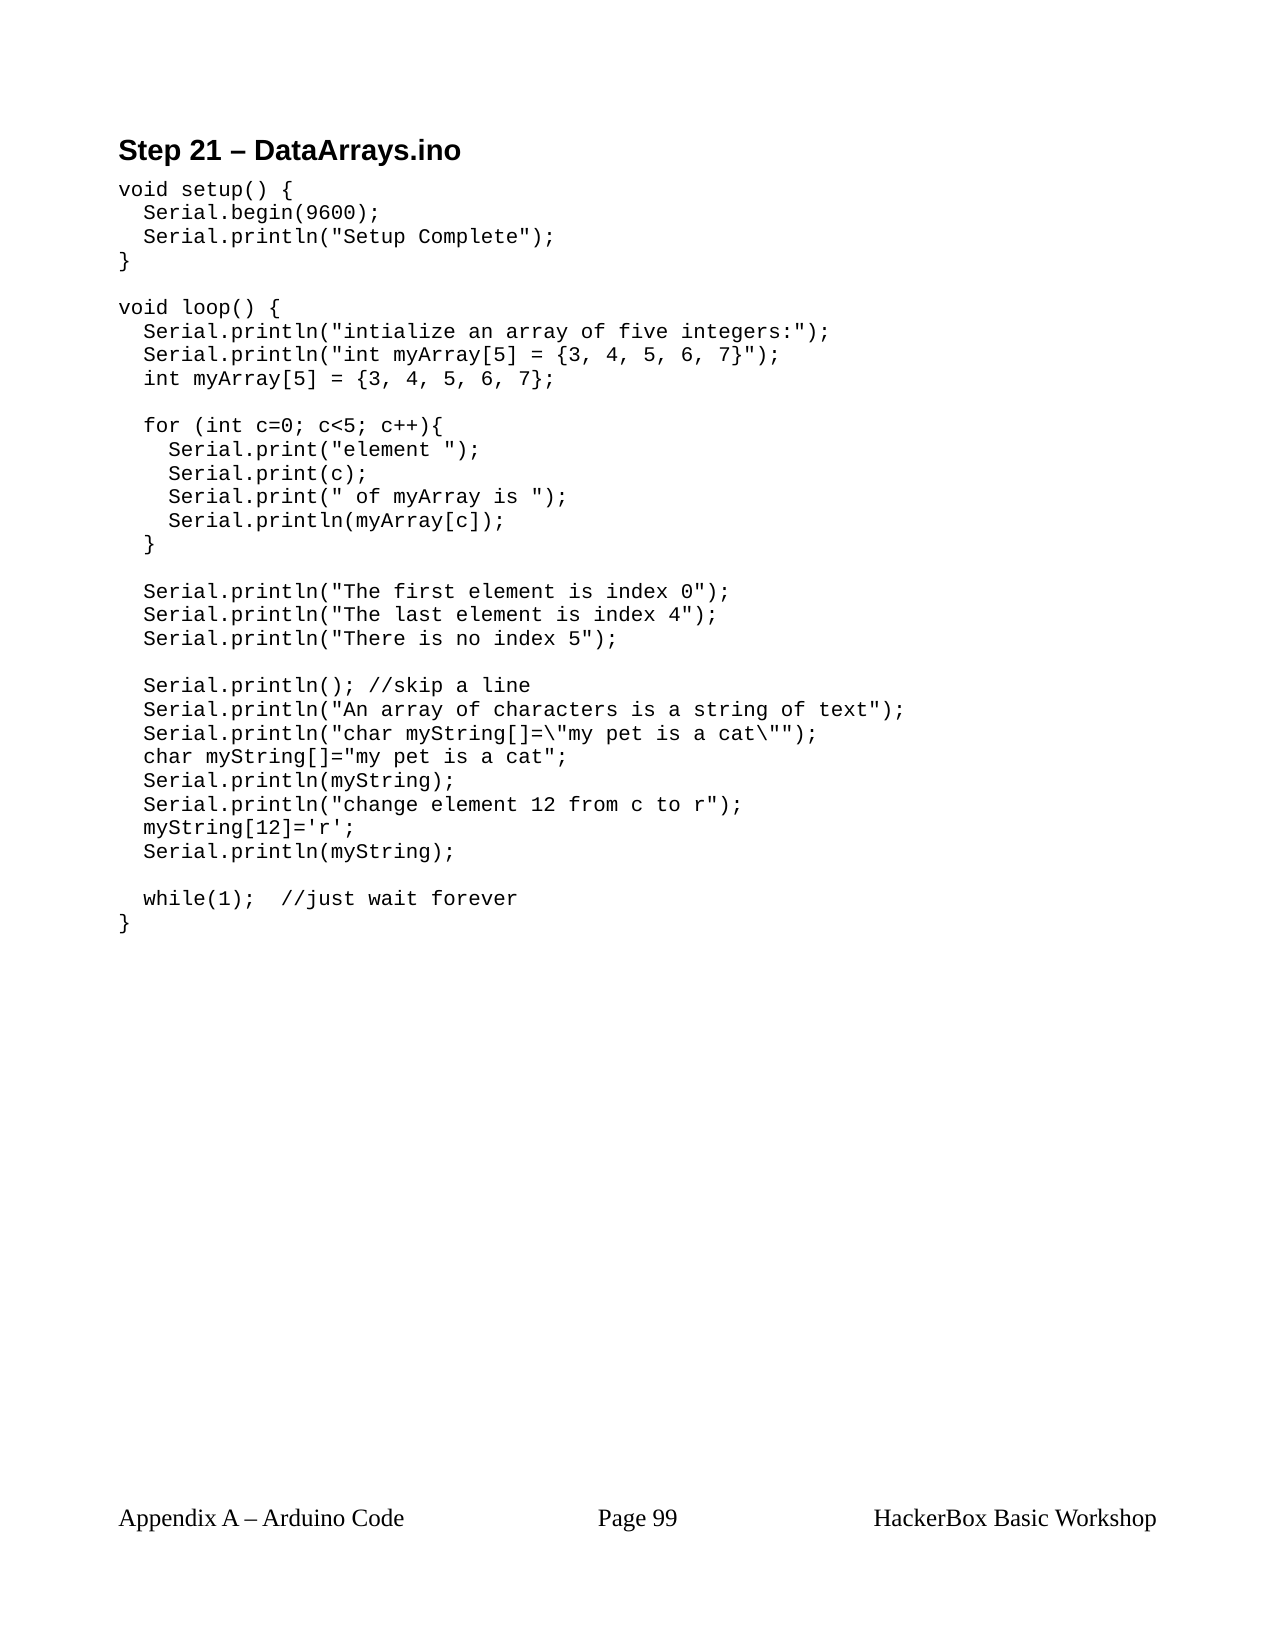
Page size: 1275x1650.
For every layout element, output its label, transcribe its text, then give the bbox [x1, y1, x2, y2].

text } [118, 912, 1157, 935]
text int myArray[5] = {3, 4, 5, 6, 7}; [118, 368, 1157, 392]
text Serial.println("There is no index 5"); [118, 628, 1157, 652]
text while(1); //just wait forever [118, 888, 1157, 912]
text Serial.println("The last element is index 4"); [118, 604, 1157, 628]
text Serial.print("element "); [118, 439, 1157, 462]
text Serial.println(myString); [118, 841, 1157, 864]
text char myString[]="my pet is a cat"; [118, 746, 1157, 770]
text myString[12]='r'; [118, 817, 1157, 841]
text } [118, 250, 1157, 273]
text Serial.println(myArray[c]); [118, 510, 1157, 533]
text } [118, 533, 1157, 557]
text Serial.print(" of myArray is "); [118, 486, 1157, 510]
text Serial.println("An array of characters is a string of text"); [118, 699, 1157, 723]
text for (int c=0; c<5; c++){ [118, 415, 1157, 439]
text Serial.println("char myString[]=\"my pet is a cat\""); [118, 723, 1157, 746]
text void setup() { [118, 179, 1157, 202]
text Serial.println("The first element is index 0"); [118, 581, 1157, 604]
text Serial.println("int myArray[5] = {3, 4, 5, 6, 7}"); [118, 344, 1157, 368]
subtitle Step 21 – DataArrays.ino [118, 133, 1157, 166]
text void loop() { [118, 297, 1157, 321]
text Serial.println(myString); [118, 770, 1157, 793]
text Serial.println(); //skip a line [118, 675, 1157, 699]
text Serial.println("Setup Complete"); [118, 226, 1157, 250]
text Serial.println("intialize an array of five integers:"); [118, 321, 1157, 344]
text Serial.println("change element 12 from c to r"); [118, 793, 1157, 817]
text Serial.begin(9600); [118, 202, 1157, 226]
text Serial.print(c); [118, 462, 1157, 486]
